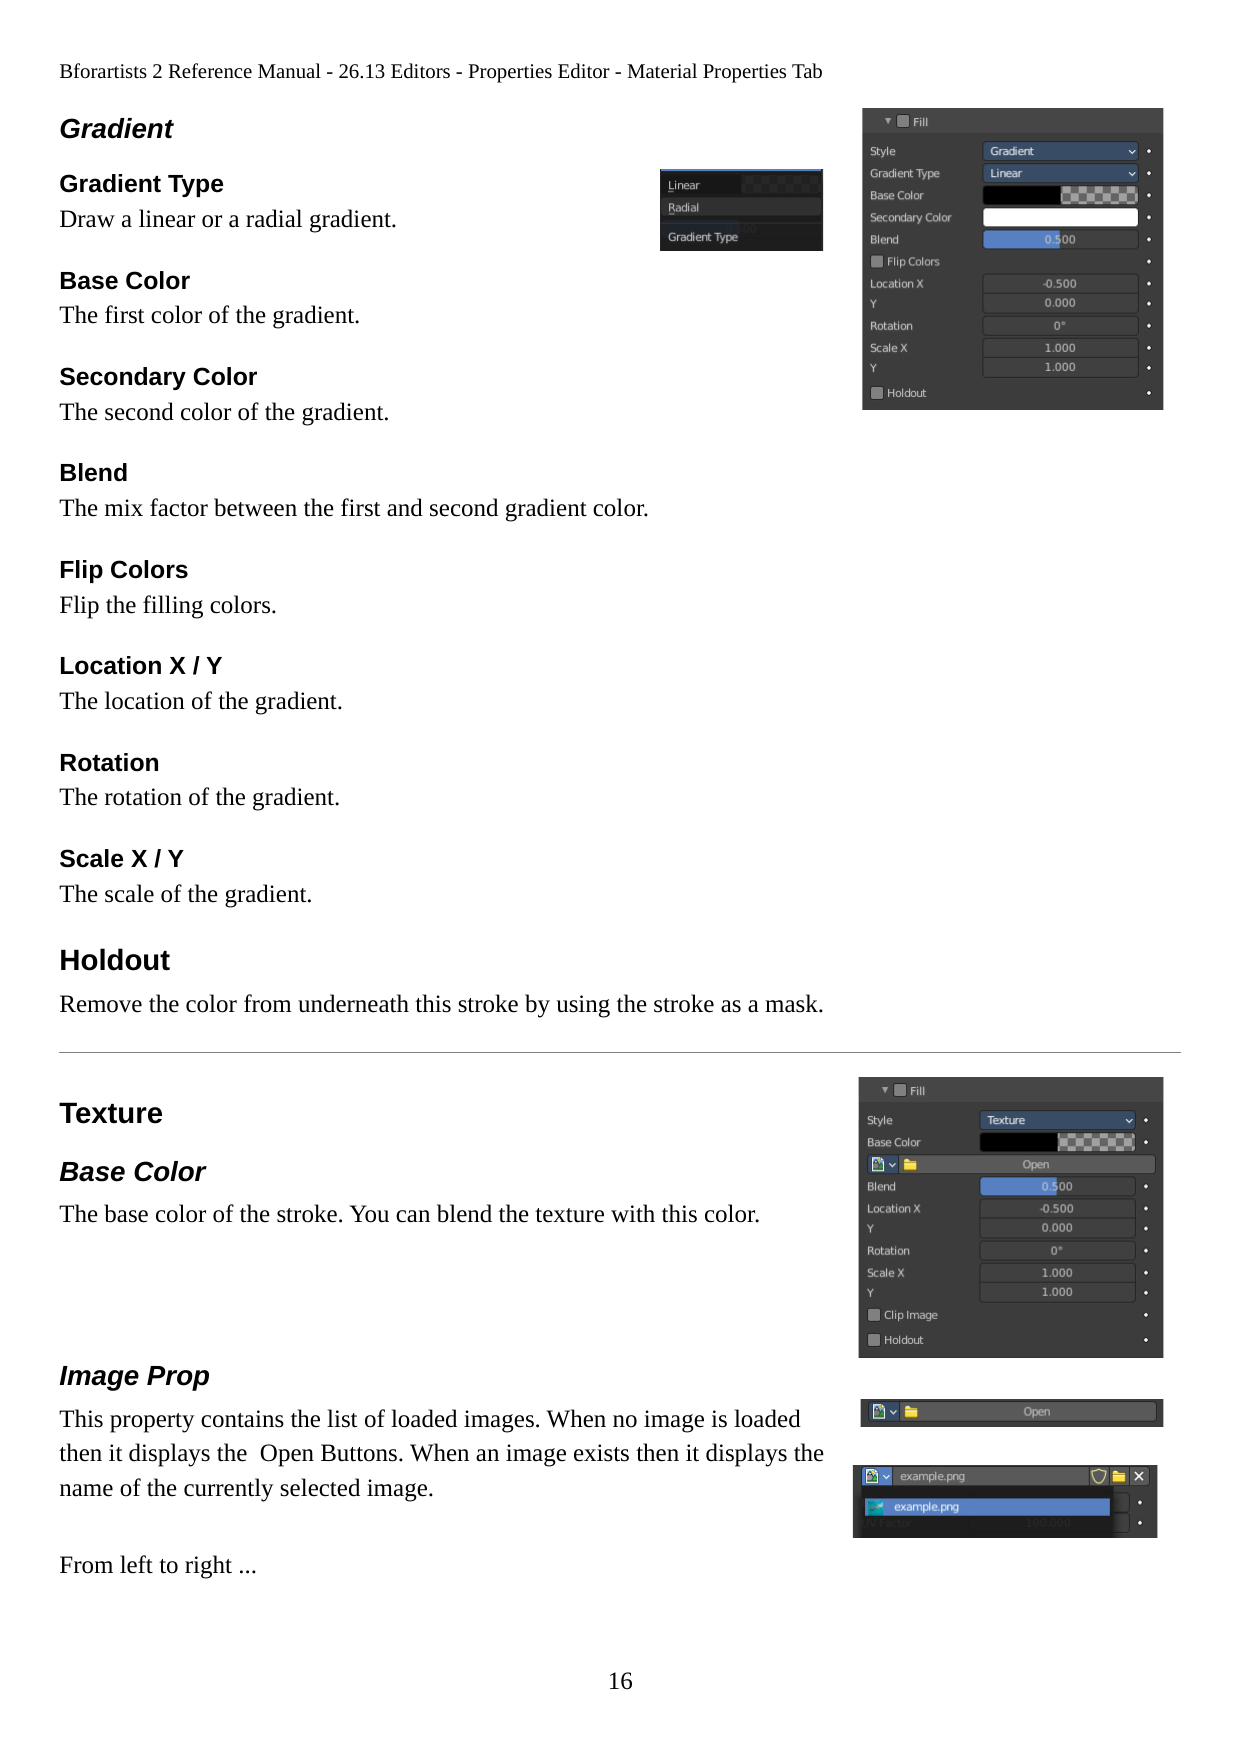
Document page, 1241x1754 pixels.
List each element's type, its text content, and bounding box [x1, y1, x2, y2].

subtitle [1164, 1155, 1181, 1187]
subtitle Base Color [59, 266, 862, 294]
subtitle [1164, 362, 1181, 391]
subtitle Base Color [59, 1155, 858, 1187]
subtitle Blend [59, 458, 1181, 487]
text Draw a linear or a radial gradient. [59, 204, 660, 233]
subtitle [824, 169, 862, 198]
text This property contains the list of loaded images. When no image is loaded then it displays the Open Buttons. When an image exists then it displays the name of the currently selected image. [59, 1404, 1181, 1501]
picture [862, 108, 1164, 410]
picture [660, 169, 824, 251]
subtitle [1164, 1096, 1181, 1130]
text Flip the filling colors. [59, 590, 1181, 618]
subtitle Rotation [59, 748, 1181, 776]
subtitle Image Prop [59, 1359, 1181, 1391]
picture [858, 1077, 1164, 1358]
subtitle [1164, 169, 1181, 198]
text The mix factor between the first and second gradient color. [59, 493, 1181, 522]
text The scale of the gradient. [59, 879, 1181, 907]
subtitle Scale X / Y [59, 844, 1181, 872]
text The second color of the gradient. [59, 397, 1181, 426]
subtitle Gradient Type [59, 169, 660, 198]
picture [852, 1465, 1158, 1538]
text The location of the gradient. [59, 686, 1181, 715]
text From left to right ... [59, 1550, 1181, 1579]
subtitle Texture [59, 1096, 858, 1130]
subtitle Holdout [59, 942, 1181, 976]
picture [860, 1399, 1164, 1427]
text The rotation of the gradient. [59, 782, 1181, 811]
subtitle [1164, 266, 1181, 294]
subtitle [1164, 113, 1181, 144]
text Remove the color from underneath this stroke by using the stroke as a mask. [59, 989, 1181, 1017]
subtitle Gradient [59, 113, 862, 144]
subtitle Secondary Color [59, 362, 862, 391]
subtitle Flip Colors [59, 555, 1181, 583]
text [824, 204, 862, 233]
text The first color of the gradient. [59, 301, 862, 329]
text The base color of the stroke. You can blend the texture with this color. [59, 1199, 858, 1228]
subtitle Location X / Y [59, 651, 1181, 680]
